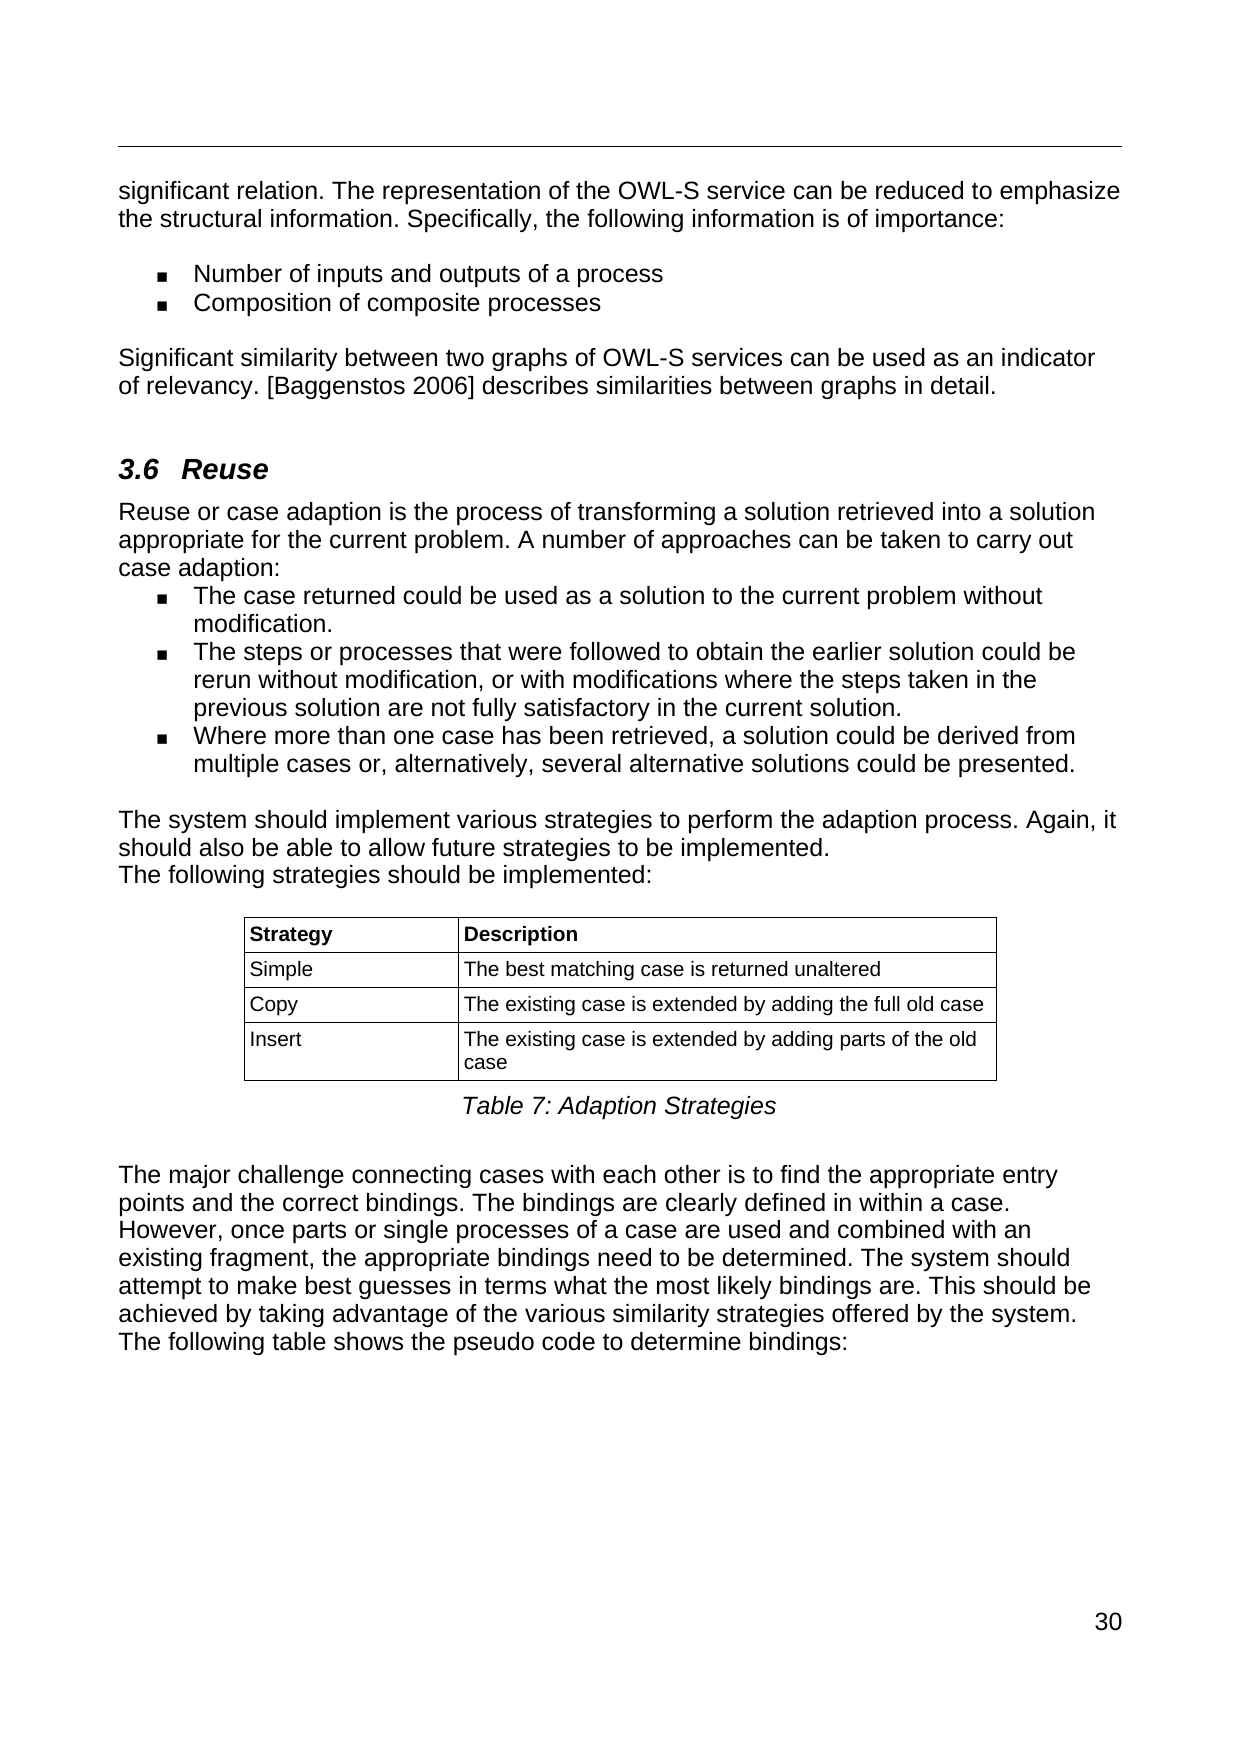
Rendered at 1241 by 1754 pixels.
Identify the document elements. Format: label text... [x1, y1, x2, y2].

list The case returned could be used as a solution to the current problem without modification. [156, 582, 1122, 638]
table_cell The best matching case is returned unaltered [459, 953, 996, 987]
table_cell The existing case is extended by adding the full old case [459, 988, 996, 1022]
list The steps or processes that were followed to obtain the earlier solution could be rerun without modification, or with modifications where the steps taken in the previous solution are not fully satisfactory in the current solution. [156, 638, 1122, 722]
text Reuse or case adaption is the process of transforming a solution retrieved into a solution appropriate for the current problem. A number of approaches can be taken to carry out case adaption: [118, 498, 1122, 582]
table_header Strategy [245, 918, 458, 952]
text Significant similarity between two graphs of OWL-S services can be used as an indicator of relevancy. [Baggenstos 2006] describes similarities between graphs in detail. [118, 344, 1122, 400]
list Composition of composite processes [156, 288, 1122, 316]
table_cell Simple [245, 953, 458, 987]
text significant relation. The representation of the OWL-S service can be reduced to emphasize the structural information. Specifically, the following information is of importance: [118, 177, 1122, 232]
text The major challenge connecting cases with each other is to find the appropriate entry points and the correct bindings. The bindings are clearly defined in within a case. However, once parts or single processes of a case are used and combined with an existing fragment, the appropriate bindings need to be determined. The system should attempt to make best guesses in terms what the most likely bindings are. This should be achieved by taking advantage of the various similarity strategies offered by the system. [118, 1161, 1122, 1328]
text Table 7: Adaption Strategies [118, 1092, 1122, 1120]
table_header Description [459, 918, 996, 952]
list Where more than one case has been retrieved, a solution could be derived from multiple cases or, alternatively, several alternative solutions could be presented. [156, 722, 1122, 778]
table_cell The existing case is extended by adding parts of the old case [459, 1023, 996, 1079]
subtitle Reuse [118, 453, 1122, 486]
text The following strategies should be implemented: [118, 861, 1122, 889]
list Number of inputs and outputs of a process [156, 260, 1122, 288]
text The following table shows the pseudo code to determine bindings: [118, 1328, 1122, 1356]
text The system should implement various strategies to perform the adaption process. Again, it should also be able to allow future strategies to be implemented. [118, 806, 1122, 861]
table_cell Copy [245, 988, 458, 1022]
table_cell Insert [245, 1023, 458, 1079]
